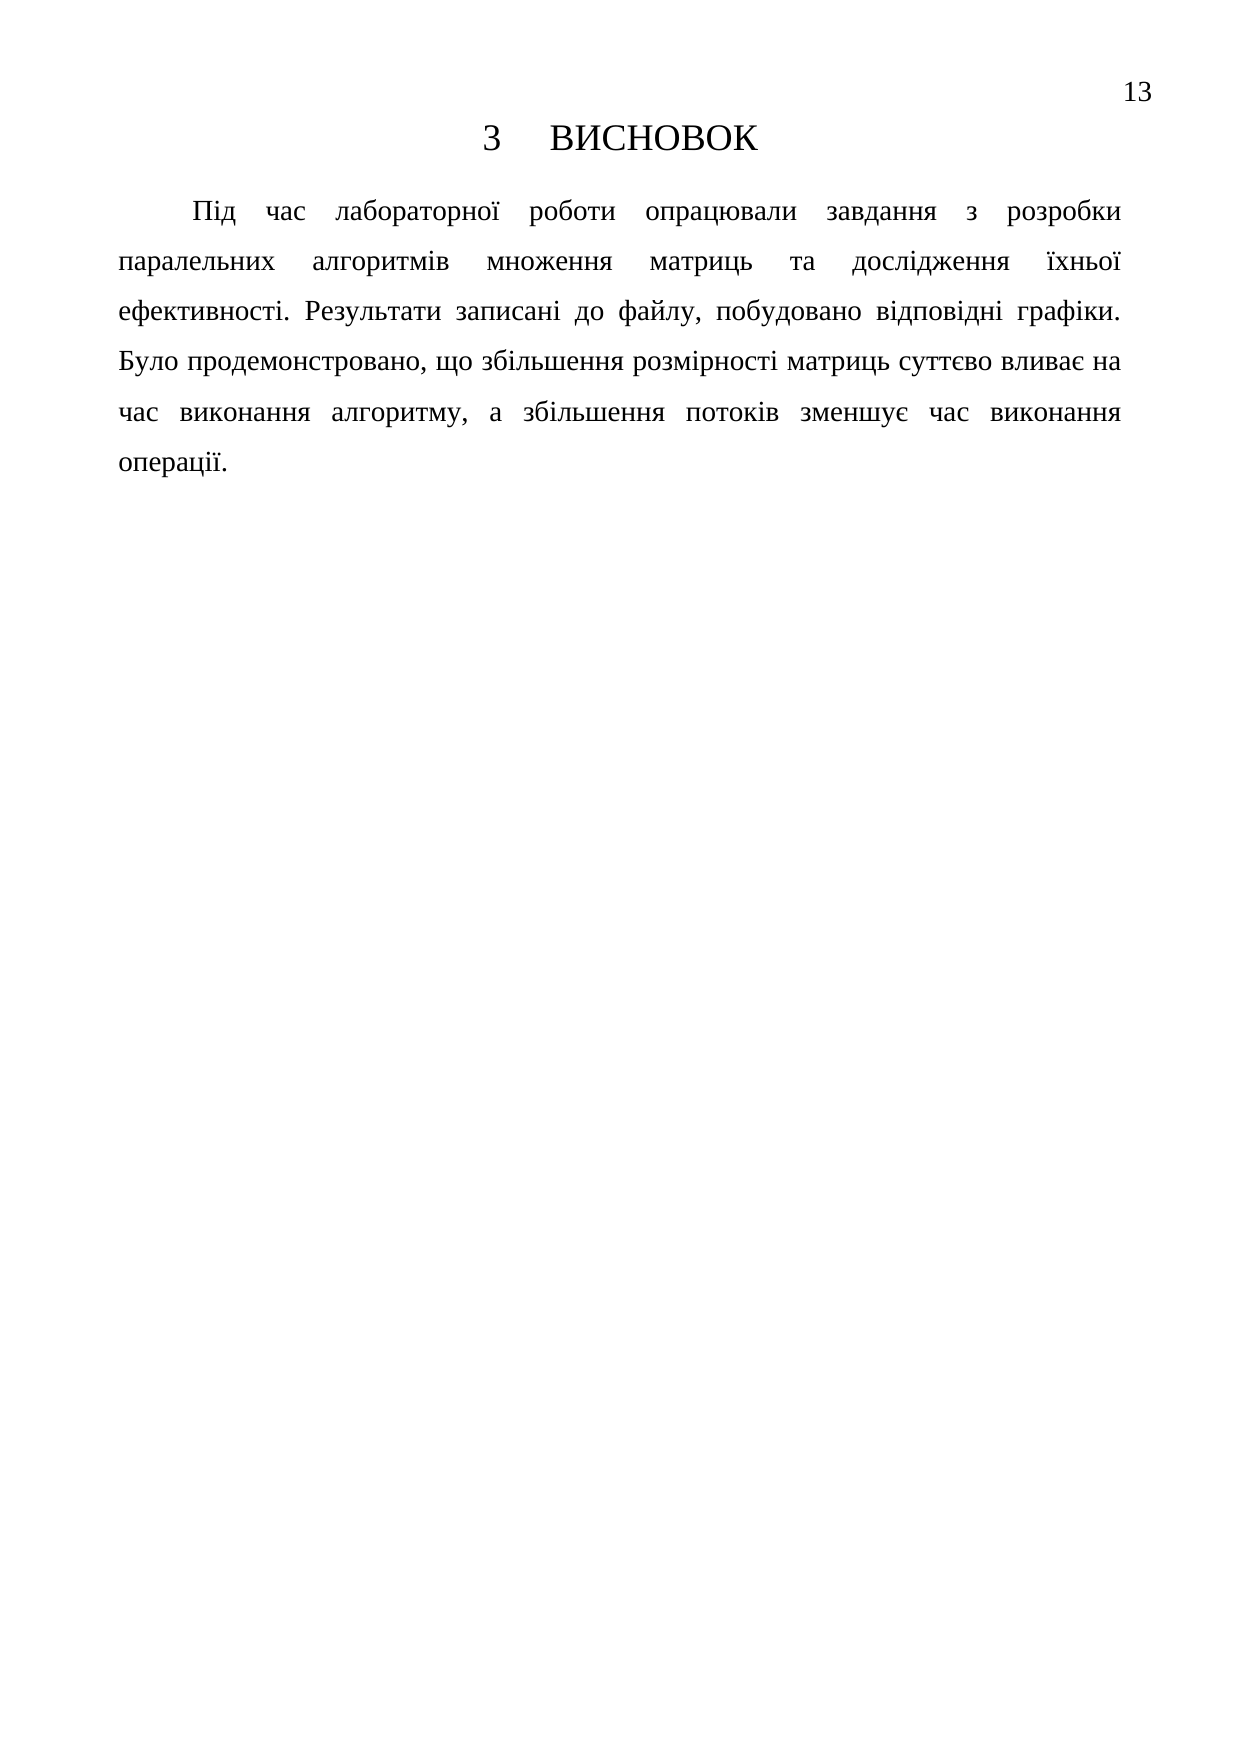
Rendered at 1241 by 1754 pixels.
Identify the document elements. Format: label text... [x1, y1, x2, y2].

text Під час лабораторної роботи опрацювали завдання з розробки паралельних алгоритмів множення матриць та дослідження їхньої ефективності. Результати записані до файлу, побудовано відповідні графіки. Було продемонстровано, що збільшення розмірності матриць суттєво вливає на час виконання алгоритму, а збільшення потоків зменшує час виконання операції. [118, 193, 1122, 478]
subtitle Висновок [118, 115, 1122, 158]
